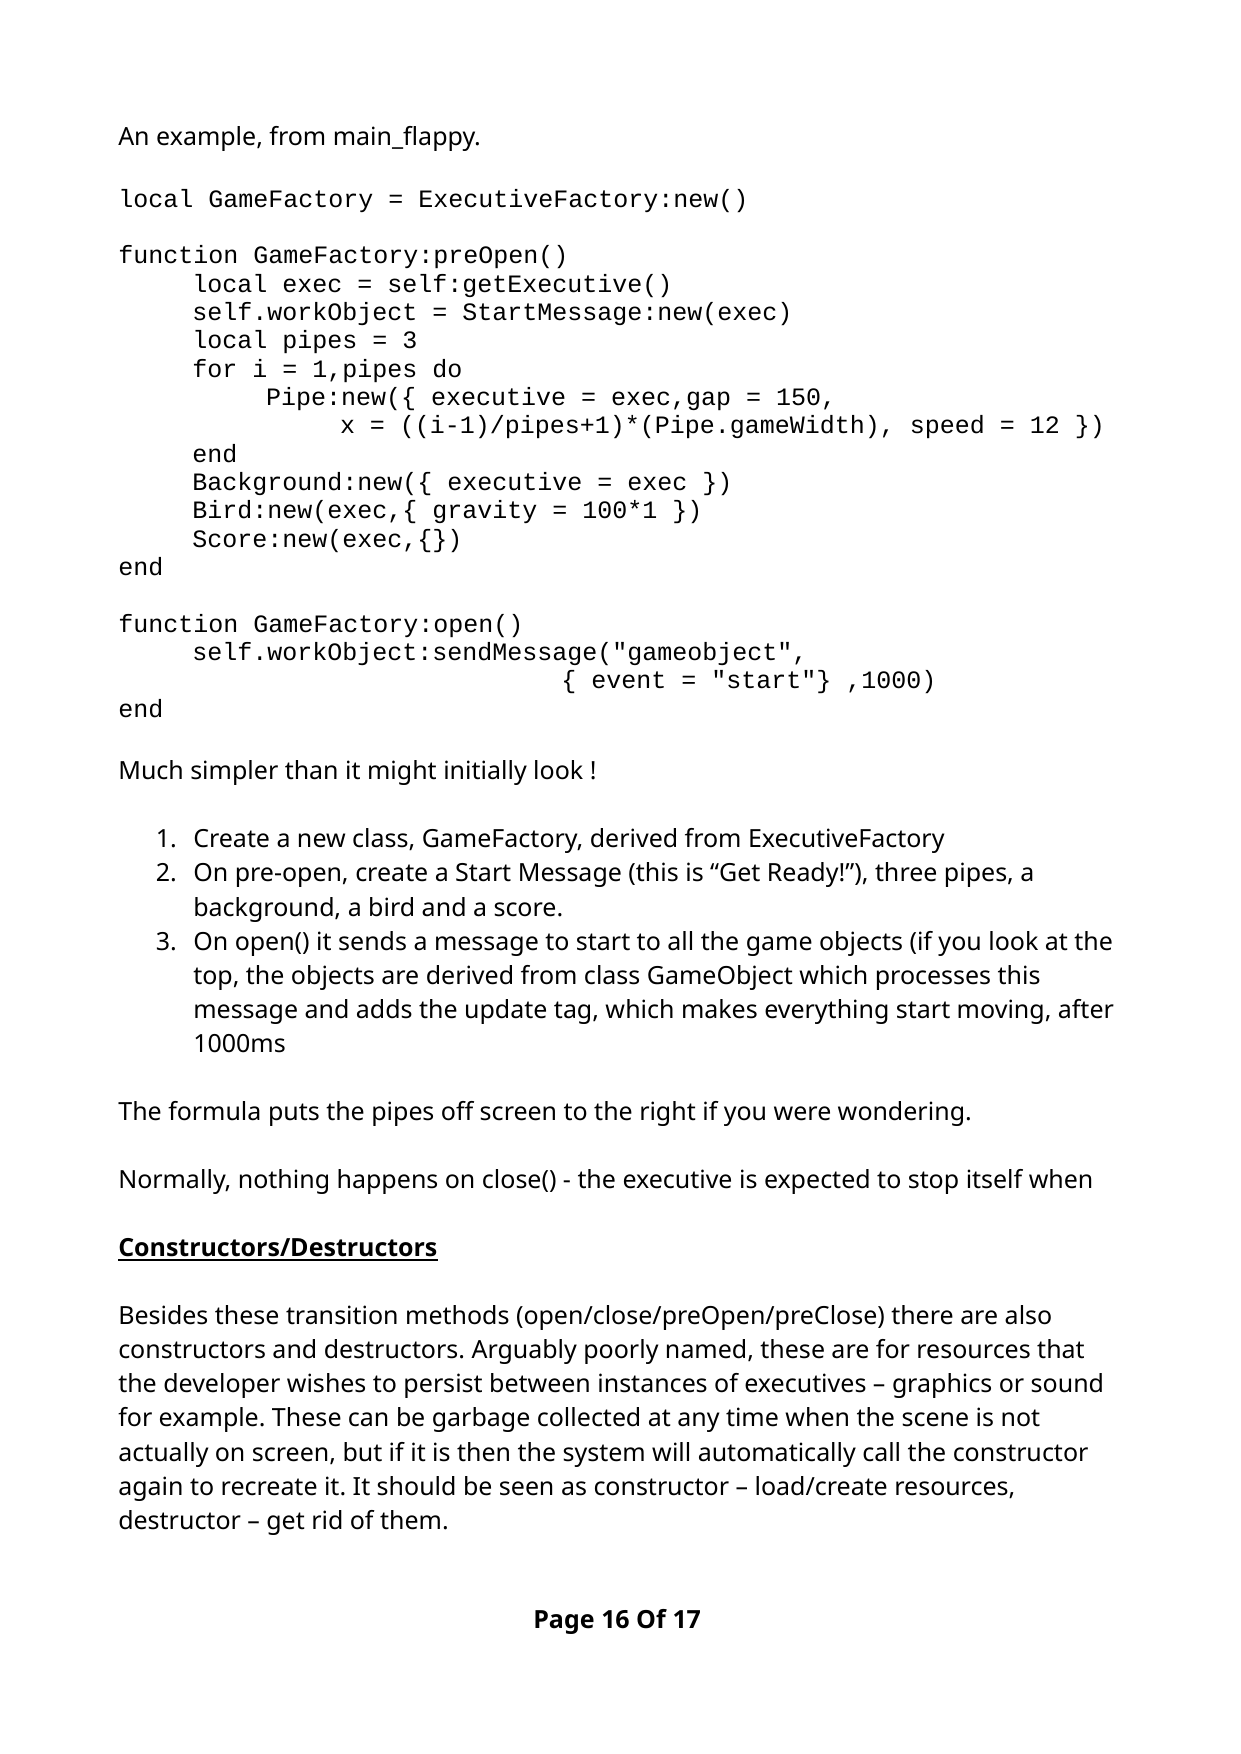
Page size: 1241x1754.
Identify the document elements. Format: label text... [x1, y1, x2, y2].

list On open() it sends a message to start to all the game objects (if you look at the top, the objects are derived from class GameObject which processes this message and adds the update tag, which makes everything start moving, after 1000ms [156, 923, 1122, 1059]
text function GameFactory:preOpen() local exec = self:getExecutive() [118, 243, 1122, 299]
text Bird:new(exec,{ gravity = 100*1 }) [118, 498, 1122, 526]
list Create a new class, GameFactory, derived from ExecutiveFactory [156, 821, 1122, 855]
text x = ((i-1)/pipes+1)*(Pipe.gameWidth), speed = 12 }) [118, 413, 1122, 441]
text Much simpler than it might initially look ! [118, 753, 1122, 787]
text self.workObject = StartMessage:new(exec) [118, 299, 1122, 328]
text function GameFactory:open() [118, 611, 1122, 639]
text Besides these transition methods (open/close/preOpen/preClose) there are also constructors and destructors. Arguably poorly named, these are for resources that the developer wishes to persist between instances of executives – graphics or sound for example. These can be garbage collected at any time when the scene is not actually on screen, but if it is then the system will automatically call the constructor again to recreate it. It should be seen as constructor – load/create resources, destructor – get rid of them. [118, 1298, 1122, 1536]
text Constructors/Destructors [118, 1230, 1122, 1264]
text Background:new({ executive = exec }) [118, 469, 1122, 498]
text { event = "start"} ,1000) [118, 668, 1122, 696]
text self.workObject:sendMessage("gameobject", [118, 639, 1122, 668]
text The formula puts the pipes off screen to the right if you were wondering. [118, 1093, 1122, 1128]
text Score:new(exec,{}) [118, 526, 1122, 554]
text Normally, nothing happens on close() - the executive is expected to stop itself when [118, 1162, 1122, 1196]
text local GameFactory = ExecutiveFactory:new() [118, 186, 1122, 214]
text end [118, 554, 1122, 583]
text end [118, 441, 1122, 469]
list On pre-open, create a Start Message (this is “Get Ready!”), three pipes, a background, a bird and a score. [156, 855, 1122, 923]
text end [118, 696, 1122, 724]
text local pipes = 3 [118, 328, 1122, 356]
text An example, from main_flappy. [118, 118, 1122, 152]
text Pipe:new({ executive = exec,gap = 150, [118, 384, 1122, 413]
text for i = 1,pipes do [118, 356, 1122, 384]
